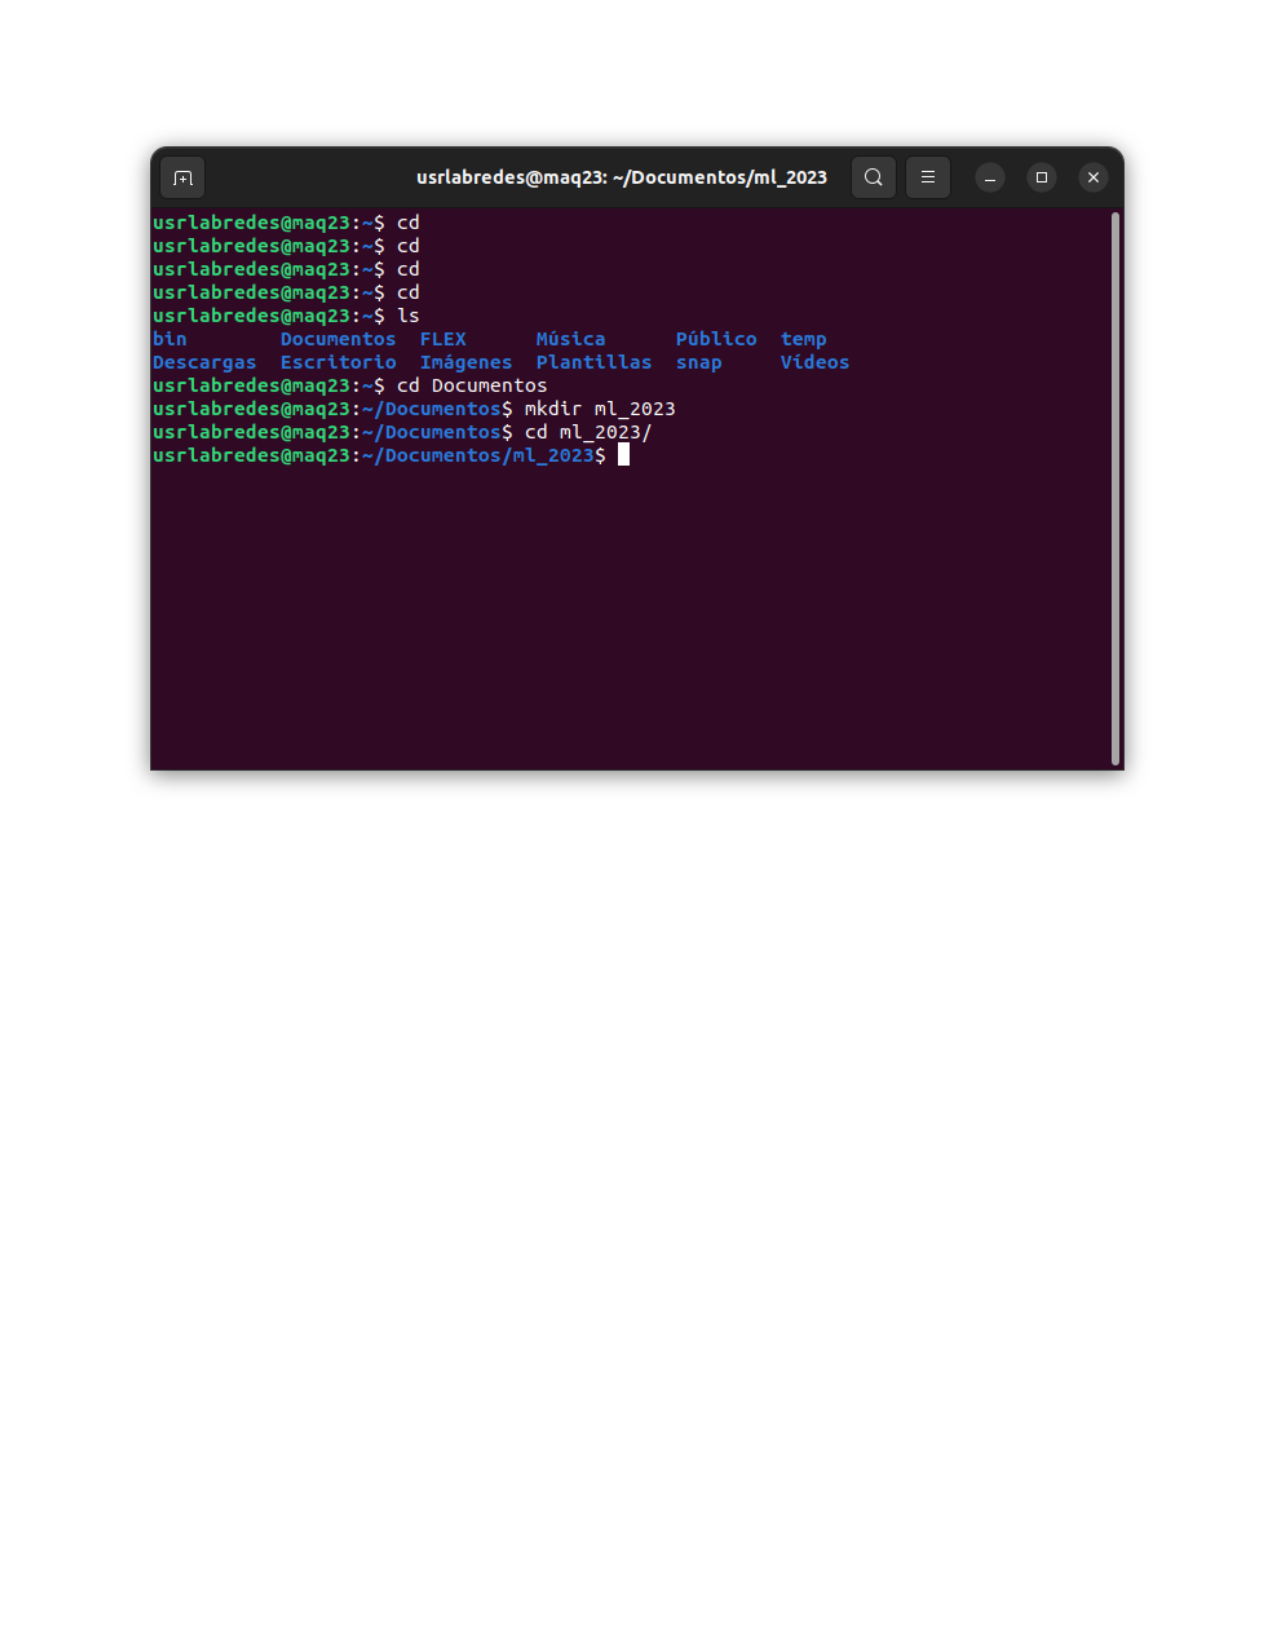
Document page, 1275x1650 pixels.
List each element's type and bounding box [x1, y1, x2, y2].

picture [118, 118, 1157, 807]
